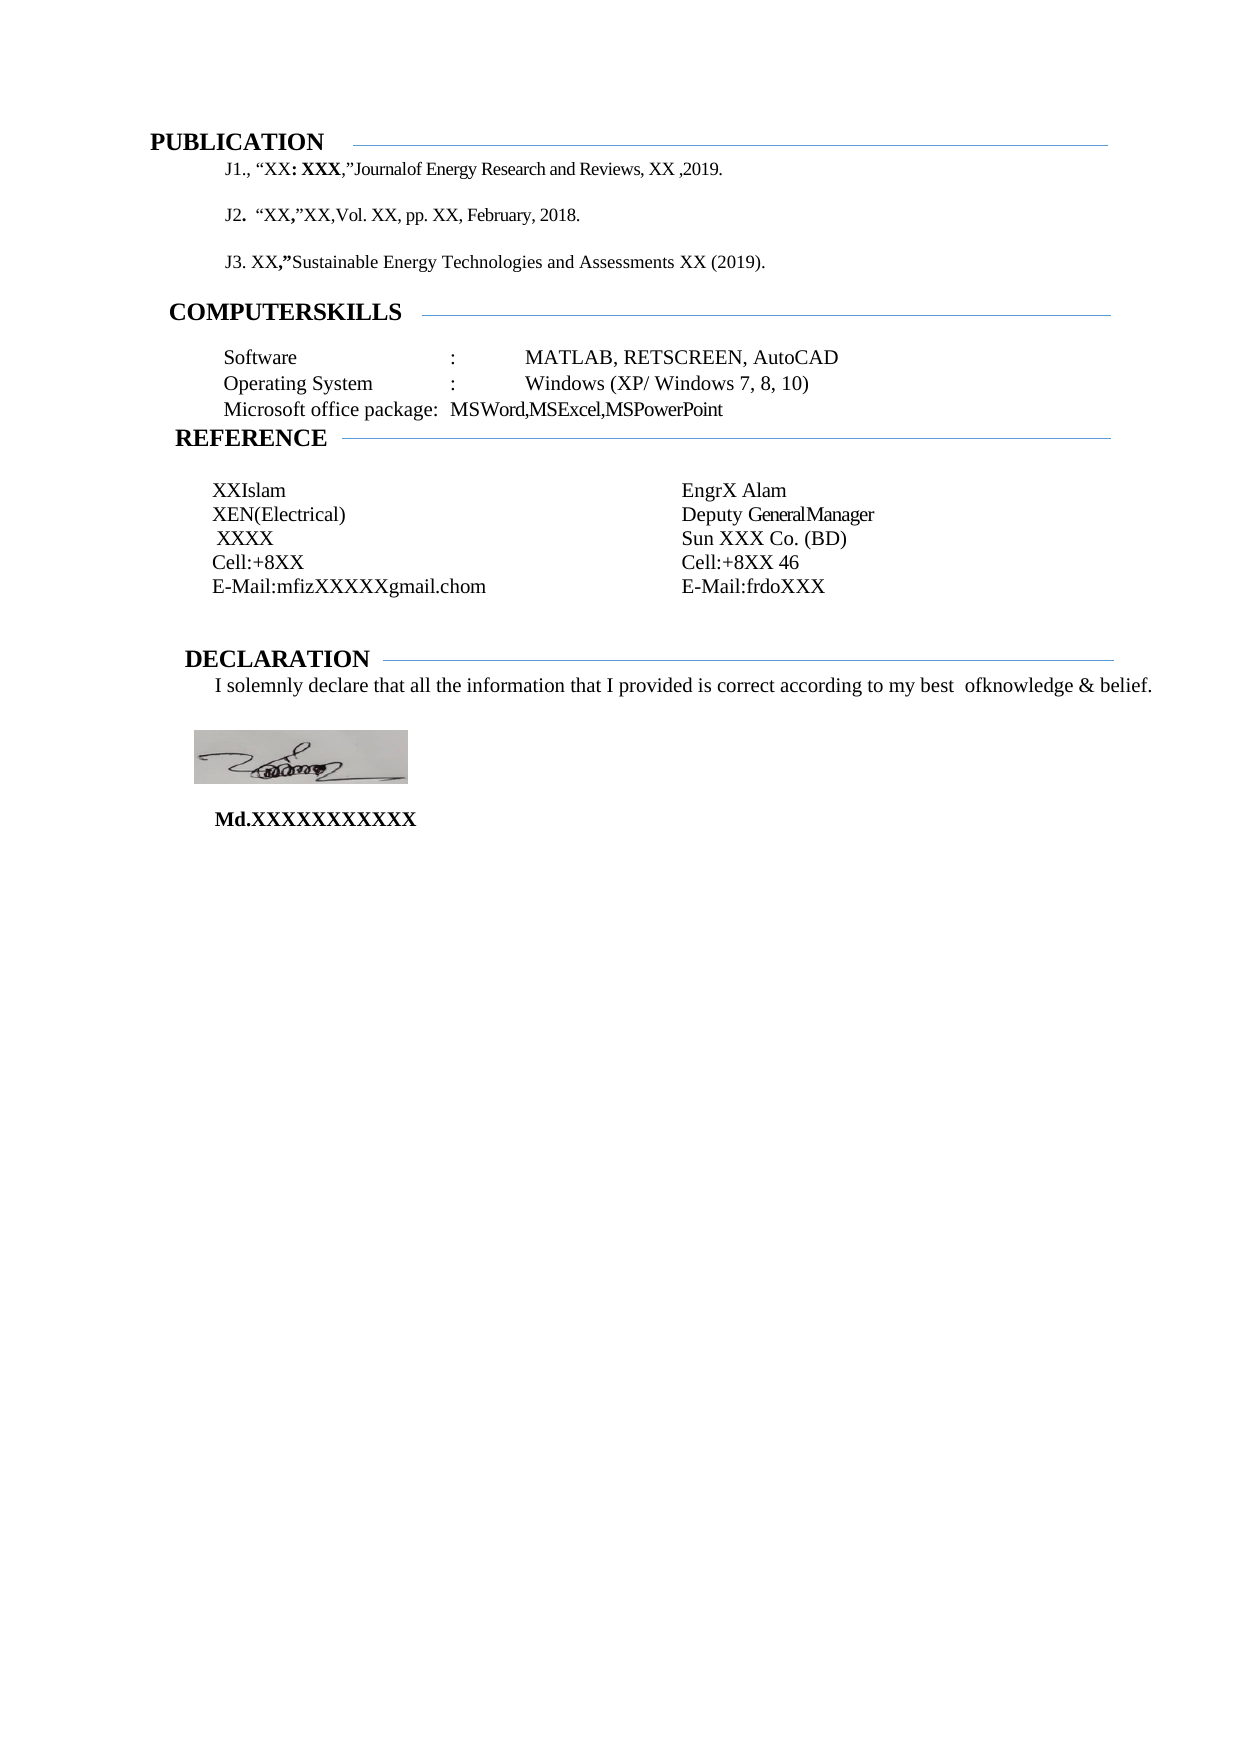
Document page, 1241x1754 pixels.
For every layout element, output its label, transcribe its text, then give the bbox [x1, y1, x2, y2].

subtitle PUBLICATION [139, 127, 1157, 156]
text Cell:+8XX Cell:+8XX 46 [212, 550, 1157, 574]
text Md.XXXXXXXXXXX [139, 807, 1157, 831]
text I solemnly declare that all the information that I provided is correct according to my best ofknowledge & belief. [139, 672, 1157, 697]
text J1., “XX: XXX,”Journalof Energy Research and Reviews, XX ,2019. [225, 158, 1138, 179]
text Software : MATLAB, RETSCREEN, AutoCAD Operating System : Windows (XP/ Windows 7, 8, 10) Microsoft office package: MSWord,MSExcel,MSPowerPoint [223, 344, 844, 421]
text J3. XX,”Sustainable Energy Technologies and Assessments XX (2019). [225, 251, 1085, 272]
text J2. “XX,”XX,Vol. XX, pp. XX, February, 2018. [225, 204, 1085, 226]
subtitle COMPUTERSKILLS [169, 297, 1157, 326]
text E-Mail:mfizXXXXXgmail.chom E-Mail:frdoXXX [212, 574, 1157, 598]
text XEN(Electrical) Deputy GeneralManager [212, 502, 1041, 526]
subtitle REFERENCE [175, 423, 1157, 452]
subtitle DECLARATION [184, 644, 1157, 672]
text XXXX Sun XXX Co. (BD) [212, 526, 1041, 550]
picture [194, 730, 408, 784]
text XXIslam EngrX Alam [212, 478, 1157, 502]
